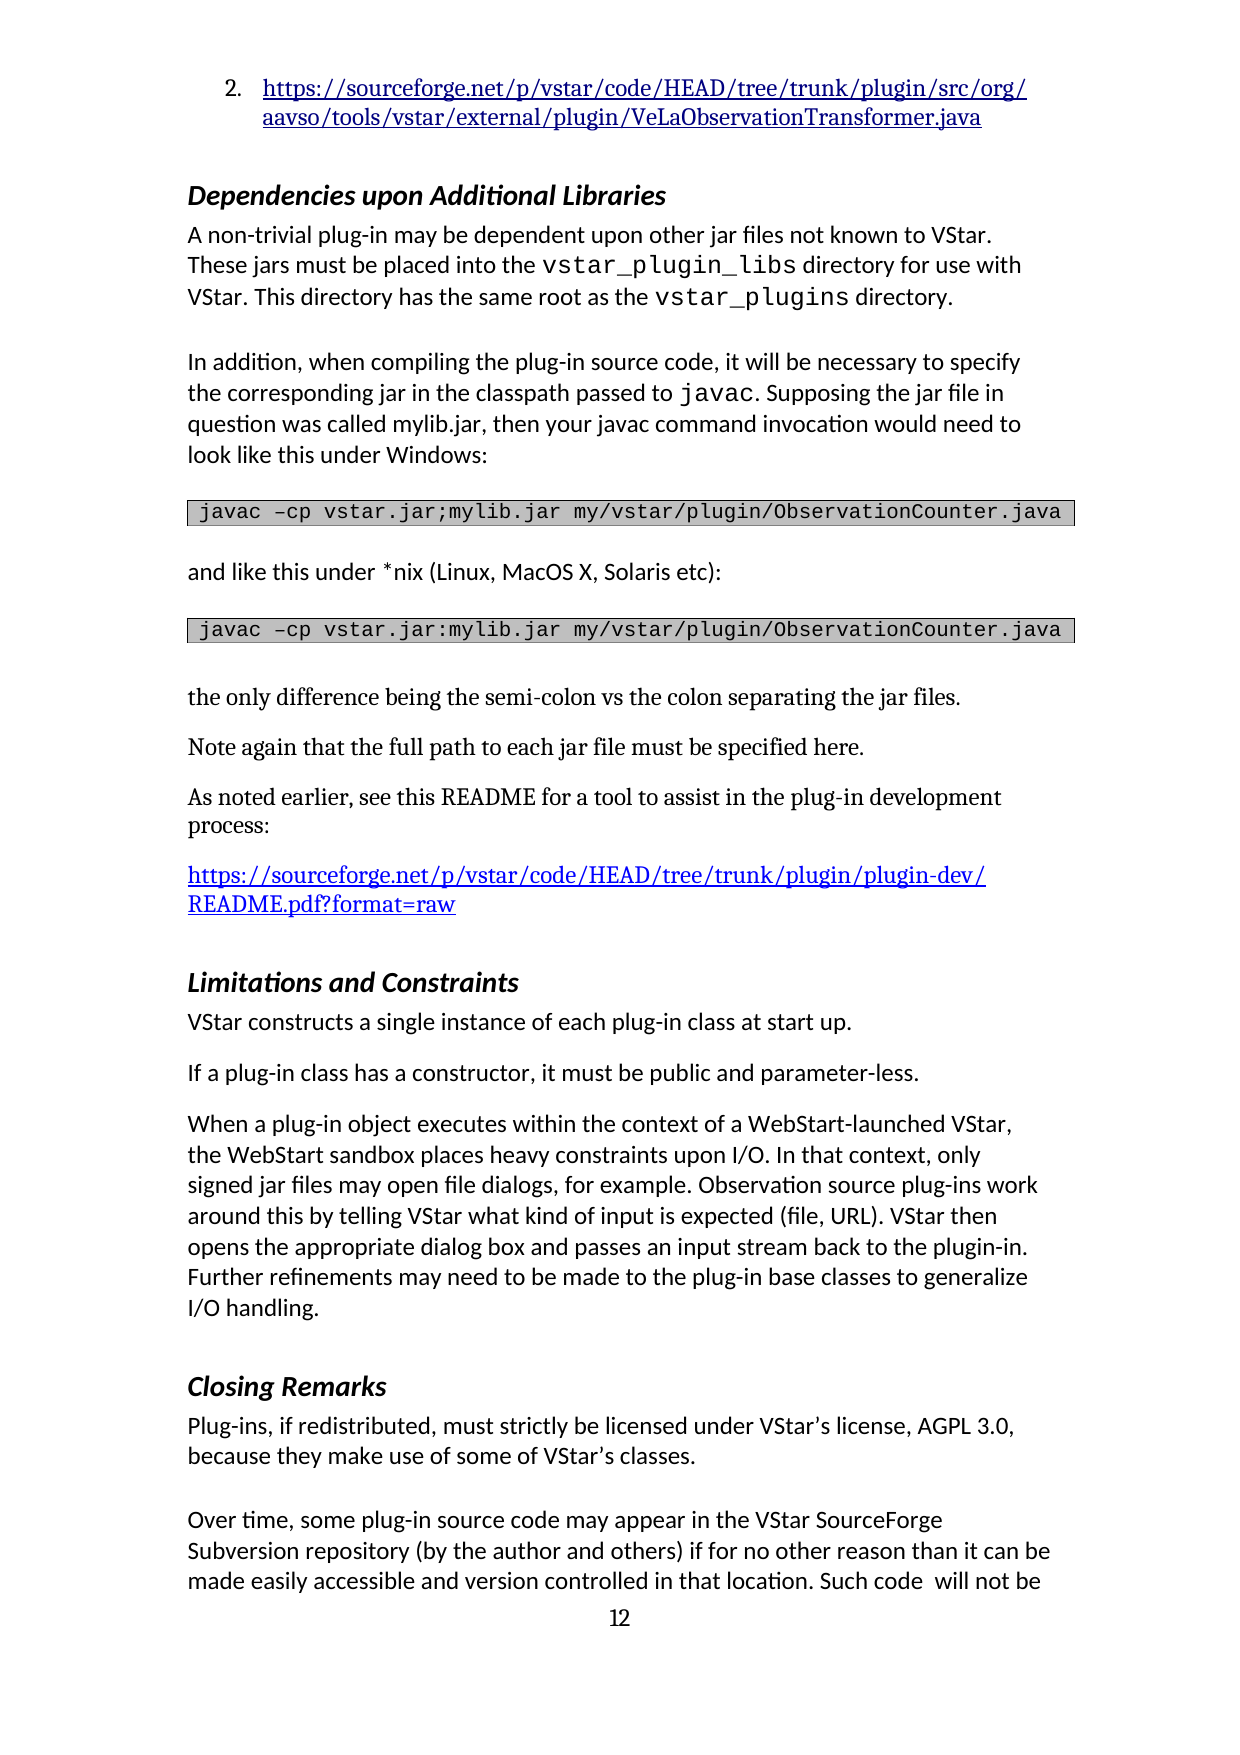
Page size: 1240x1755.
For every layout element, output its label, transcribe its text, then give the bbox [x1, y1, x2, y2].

text VStar constructs a single instance of each plug-in class at start up. [187, 1006, 1052, 1036]
table_header javac –cp vstar.jar;mylib.jar my/vstar/plugin/ObservationCounter.java [188, 501, 1074, 525]
text A non-trivial plug-in may be dependent upon other jar files not known to VStar. These jars must be placed into the vstar_plugin_libs directory for use with VStar. This directory has the same root as the vstar_plugins directory. [187, 219, 1052, 313]
text the only difference being the semi-colon vs the colon separating the jar files. [187, 683, 1052, 712]
list https://sourceforge.net/p/vstar/code/HEAD/tree/trunk/plugin/src/org/aavso/tools/vstar/external/plugin/VeLaObservationTransformer.java [225, 74, 1052, 131]
text In addition, when compiling the plug-in source code, it will be necessary to specify the corresponding jar in the classpath passed to javac. Supposing the jar file in question was called mylib.jar, then your javac command invocation would need to look like this under Windows: [187, 346, 1052, 470]
subtitle Closing Remarks [187, 1368, 1052, 1404]
text As noted earlier, see this README for a tool to assist in the plug-in development process: [187, 782, 1052, 840]
subtitle Dependencies upon Additional Libraries [187, 177, 1052, 213]
text Over time, some plug-in source code may appear in the VStar SourceForge Subversion repository (by the author and others) if for no other reason than it can be made easily accessible and version controlled in that location. Such code will not be [187, 1504, 1052, 1596]
table_header javac –cp vstar.jar:mylib.jar my/vstar/plugin/ObservationCounter.java [188, 619, 1074, 642]
text Note again that the full path to each jar file must be specified here. [187, 733, 1052, 762]
text and like this under *nix (Linux, MacOS X, Solaris etc): [187, 556, 1052, 587]
subtitle Limitations and Constraints [187, 964, 1052, 1000]
text https://sourceforge.net/p/vstar/code/HEAD/tree/trunk/plugin/plugin-dev/README.pdf?format=raw [187, 861, 1052, 918]
text Plug-ins, if redistributed, must strictly be licensed under VStar’s license, AGPL 3.0, because they make use of some of VStar’s classes. [187, 1410, 1052, 1471]
text If a plug-in class has a constructor, it must be public and parameter-less. [187, 1057, 1052, 1088]
text When a plug-in object executes within the context of a WebStart-launched VStar, the WebStart sandbox places heavy constraints upon I/O. In that context, only signed jar files may open file dialogs, for example. Observation source plug-ins work around this by telling VStar what kind of input is expected (file, URL). VStar then opens the appropriate dialog box and passes an input stream back to the plugin-in. Further refinements may need to be made to the plug-in base classes to generalize I/O handling. [187, 1109, 1052, 1322]
